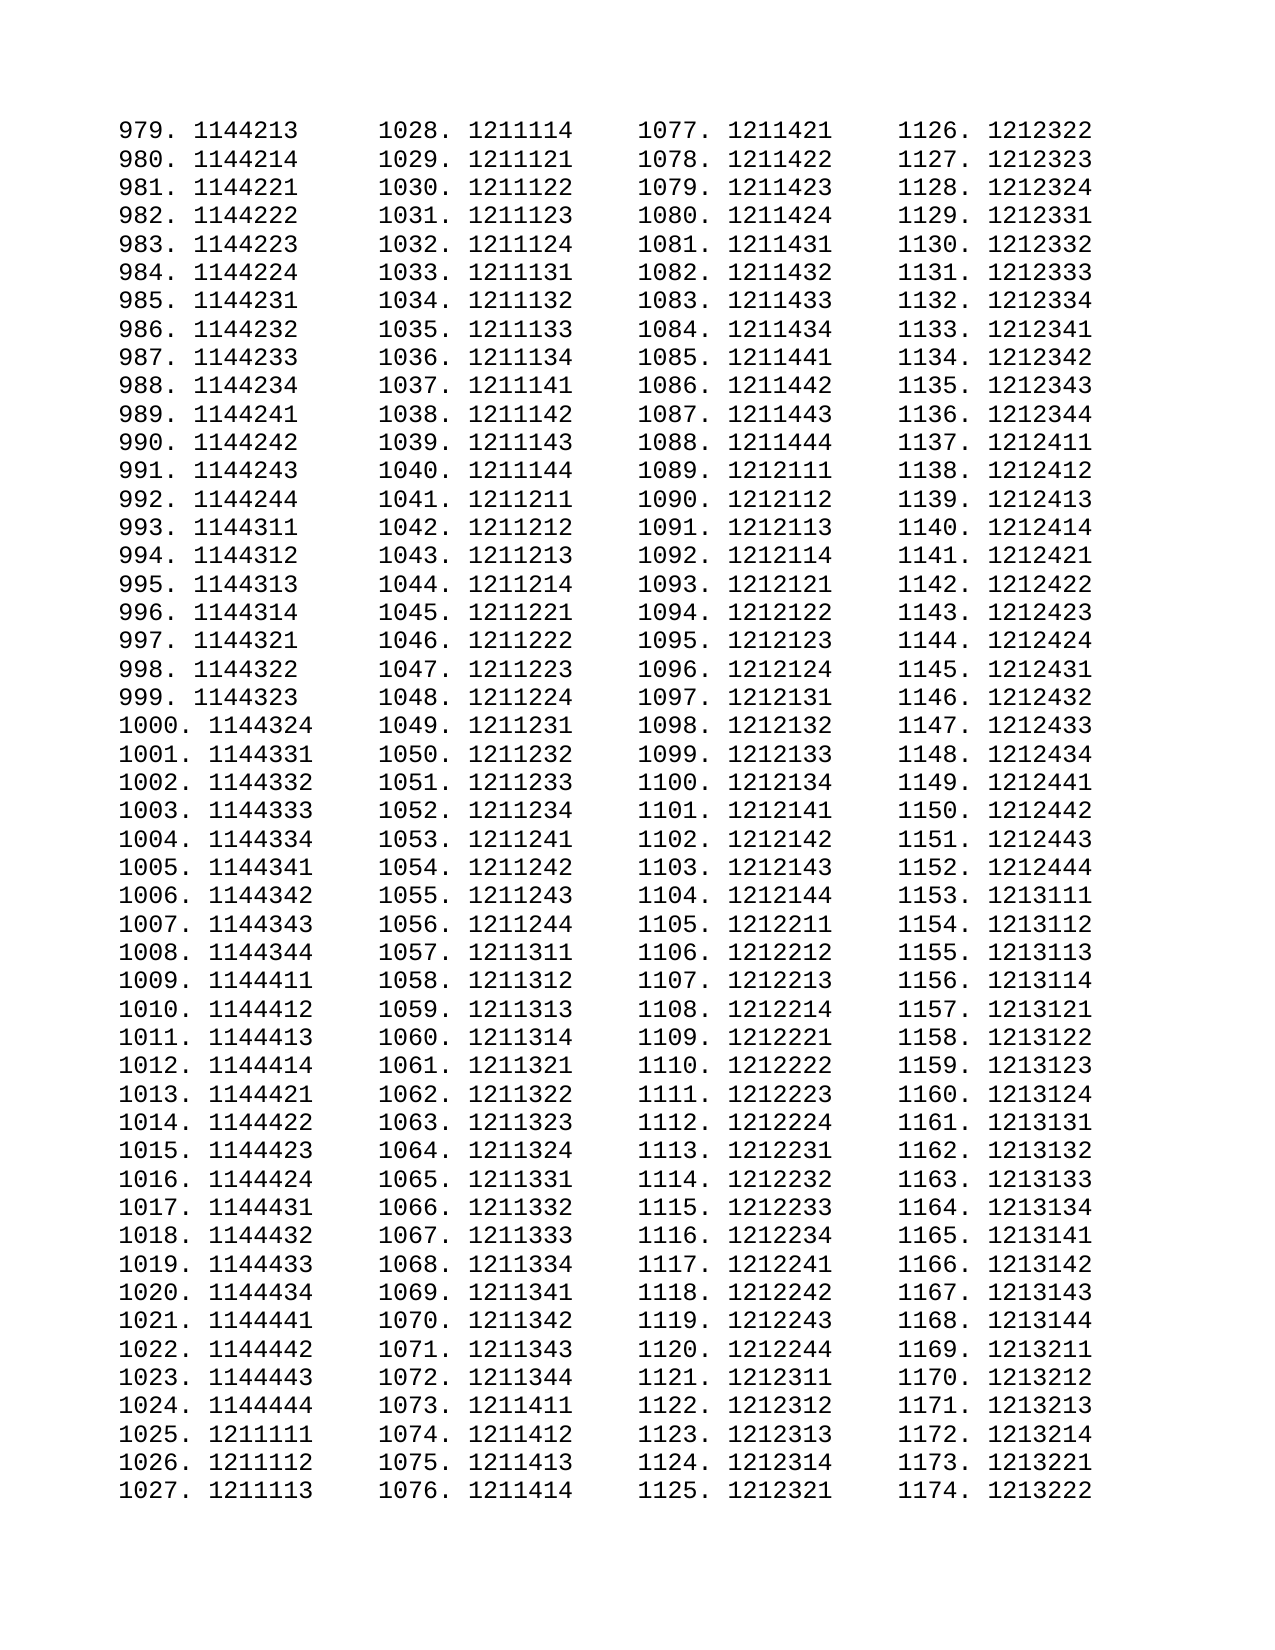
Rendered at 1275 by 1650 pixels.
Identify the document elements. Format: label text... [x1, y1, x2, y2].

text 1126. 1212322 [897, 118, 1157, 146]
text 1109. 1212221 [637, 1025, 897, 1053]
text 985. 1144231 [118, 288, 378, 316]
text 1060. 1211314 [378, 1025, 637, 1053]
text 1140. 1212414 [897, 515, 1157, 543]
text 1081. 1211431 [637, 231, 897, 260]
text 1039. 1211143 [378, 430, 637, 458]
text 1020. 1144434 [118, 1280, 378, 1308]
text 1141. 1212421 [897, 543, 1157, 571]
text 1142. 1212422 [897, 571, 1157, 600]
text 1146. 1212432 [897, 685, 1157, 713]
text 1118. 1212242 [637, 1280, 897, 1308]
text 1044. 1211214 [378, 571, 637, 600]
text 999. 1144323 [118, 685, 378, 713]
text 1040. 1211144 [378, 458, 637, 486]
text 995. 1144313 [118, 571, 378, 600]
text 1064. 1211324 [378, 1138, 637, 1166]
text 1121. 1212311 [637, 1365, 897, 1393]
text 981. 1144221 [118, 175, 378, 203]
text 1110. 1212222 [637, 1053, 897, 1081]
text 1113. 1212231 [637, 1138, 897, 1166]
text 1150. 1212442 [897, 798, 1157, 826]
text 1086. 1211442 [637, 373, 897, 401]
text 1167. 1213143 [897, 1280, 1157, 1308]
text 1003. 1144333 [118, 798, 378, 826]
text 1091. 1212113 [637, 515, 897, 543]
text 1063. 1211323 [378, 1110, 637, 1138]
text 1151. 1212443 [897, 826, 1157, 855]
text 1010. 1144412 [118, 996, 378, 1025]
text 1161. 1213131 [897, 1110, 1157, 1138]
text 1090. 1212112 [637, 486, 897, 515]
text 990. 1144242 [118, 430, 378, 458]
text 1099. 1212133 [637, 741, 897, 770]
text 1104. 1212144 [637, 883, 897, 911]
text 1100. 1212134 [637, 770, 897, 798]
text 1137. 1212411 [897, 430, 1157, 458]
text 1092. 1212114 [637, 543, 897, 571]
text 1119. 1212243 [637, 1308, 897, 1336]
text 1062. 1211322 [378, 1081, 637, 1110]
text 998. 1144322 [118, 656, 378, 685]
text 988. 1144234 [118, 373, 378, 401]
text 1027. 1211113 [118, 1478, 378, 1506]
text 1048. 1211224 [378, 685, 637, 713]
text 989. 1144241 [118, 401, 378, 430]
text 1117. 1212241 [637, 1251, 897, 1280]
text 1088. 1211444 [637, 430, 897, 458]
text 1108. 1212214 [637, 996, 897, 1025]
text 1129. 1212331 [897, 203, 1157, 231]
text 1174. 1213222 [897, 1478, 1157, 1506]
text 1148. 1212434 [897, 741, 1157, 770]
text 1028. 1211114 [378, 118, 637, 146]
text 1002. 1144332 [118, 770, 378, 798]
text 1034. 1211132 [378, 288, 637, 316]
text 1017. 1144431 [118, 1195, 378, 1223]
text 986. 1144232 [118, 316, 378, 345]
text 1005. 1144341 [118, 855, 378, 883]
text 1122. 1212312 [637, 1393, 897, 1421]
text 1114. 1212232 [637, 1166, 897, 1195]
text 994. 1144312 [118, 543, 378, 571]
text 1106. 1212212 [637, 940, 897, 968]
text 1019. 1144433 [118, 1251, 378, 1280]
text 1061. 1211321 [378, 1053, 637, 1081]
text 1164. 1213134 [897, 1195, 1157, 1223]
text 1135. 1212343 [897, 373, 1157, 401]
text 1095. 1212123 [637, 628, 897, 656]
text 1065. 1211331 [378, 1166, 637, 1195]
text 1098. 1212132 [637, 713, 897, 741]
text 1143. 1212423 [897, 600, 1157, 628]
text 1073. 1211411 [378, 1393, 637, 1421]
text 1013. 1144421 [118, 1081, 378, 1110]
text 1084. 1211434 [637, 316, 897, 345]
text 1000. 1144324 [118, 713, 378, 741]
text 1096. 1212124 [637, 656, 897, 685]
text 1111. 1212223 [637, 1081, 897, 1110]
text 1018. 1144432 [118, 1223, 378, 1251]
text 1094. 1212122 [637, 600, 897, 628]
text 997. 1144321 [118, 628, 378, 656]
text 1157. 1213121 [897, 996, 1157, 1025]
text 1001. 1144331 [118, 741, 378, 770]
text 1054. 1211242 [378, 855, 637, 883]
text 1068. 1211334 [378, 1251, 637, 1280]
text 1103. 1212143 [637, 855, 897, 883]
text 1089. 1212111 [637, 458, 897, 486]
text 993. 1144311 [118, 515, 378, 543]
text 1134. 1212342 [897, 345, 1157, 373]
text 1004. 1144334 [118, 826, 378, 855]
text 1055. 1211243 [378, 883, 637, 911]
text 1050. 1211232 [378, 741, 637, 770]
text 1057. 1211311 [378, 940, 637, 968]
text 1059. 1211313 [378, 996, 637, 1025]
text 1016. 1144424 [118, 1166, 378, 1195]
text 1163. 1213133 [897, 1166, 1157, 1195]
text 1120. 1212244 [637, 1336, 897, 1365]
text 1107. 1212213 [637, 968, 897, 996]
text 1070. 1211342 [378, 1308, 637, 1336]
text 1115. 1212233 [637, 1195, 897, 1223]
text 1133. 1212341 [897, 316, 1157, 345]
text 1053. 1211241 [378, 826, 637, 855]
text 1069. 1211341 [378, 1280, 637, 1308]
text 1116. 1212234 [637, 1223, 897, 1251]
text 1128. 1212324 [897, 175, 1157, 203]
text 1074. 1211412 [378, 1421, 637, 1450]
text 1014. 1144422 [118, 1110, 378, 1138]
text 1033. 1211131 [378, 260, 637, 288]
text 1093. 1212121 [637, 571, 897, 600]
text 1102. 1212142 [637, 826, 897, 855]
text 1125. 1212321 [637, 1478, 897, 1506]
text 1124. 1212314 [637, 1450, 897, 1478]
text 1046. 1211222 [378, 628, 637, 656]
text 1152. 1212444 [897, 855, 1157, 883]
text 1136. 1212344 [897, 401, 1157, 430]
text 980. 1144214 [118, 146, 378, 175]
text 1067. 1211333 [378, 1223, 637, 1251]
text 1045. 1211221 [378, 600, 637, 628]
text 1160. 1213124 [897, 1081, 1157, 1110]
text 1172. 1213214 [897, 1421, 1157, 1450]
text 1058. 1211312 [378, 968, 637, 996]
text 1024. 1144444 [118, 1393, 378, 1421]
text 1075. 1211413 [378, 1450, 637, 1478]
text 1012. 1144414 [118, 1053, 378, 1081]
text 1071. 1211343 [378, 1336, 637, 1365]
text 1011. 1144413 [118, 1025, 378, 1053]
text 1026. 1211112 [118, 1450, 378, 1478]
text 1056. 1211244 [378, 911, 637, 940]
text 1170. 1213212 [897, 1365, 1157, 1393]
text 1082. 1211432 [637, 260, 897, 288]
text 1025. 1211111 [118, 1421, 378, 1450]
text 1079. 1211423 [637, 175, 897, 203]
text 1149. 1212441 [897, 770, 1157, 798]
text 1072. 1211344 [378, 1365, 637, 1393]
text 1077. 1211421 [637, 118, 897, 146]
text 1168. 1213144 [897, 1308, 1157, 1336]
text 1097. 1212131 [637, 685, 897, 713]
text 1052. 1211234 [378, 798, 637, 826]
text 1049. 1211231 [378, 713, 637, 741]
text 1078. 1211422 [637, 146, 897, 175]
text 1132. 1212334 [897, 288, 1157, 316]
text 1009. 1144411 [118, 968, 378, 996]
text 1036. 1211134 [378, 345, 637, 373]
text 1138. 1212412 [897, 458, 1157, 486]
text 984. 1144224 [118, 260, 378, 288]
text 1171. 1213213 [897, 1393, 1157, 1421]
text 1007. 1144343 [118, 911, 378, 940]
text 991. 1144243 [118, 458, 378, 486]
text 1066. 1211332 [378, 1195, 637, 1223]
text 1083. 1211433 [637, 288, 897, 316]
text 1153. 1213111 [897, 883, 1157, 911]
text 1023. 1144443 [118, 1365, 378, 1393]
text 996. 1144314 [118, 600, 378, 628]
text 1032. 1211124 [378, 231, 637, 260]
text 1123. 1212313 [637, 1421, 897, 1450]
text 1043. 1211213 [378, 543, 637, 571]
text 1105. 1212211 [637, 911, 897, 940]
text 1130. 1212332 [897, 231, 1157, 260]
text 1008. 1144344 [118, 940, 378, 968]
text 1087. 1211443 [637, 401, 897, 430]
text 1158. 1213122 [897, 1025, 1157, 1053]
text 1162. 1213132 [897, 1138, 1157, 1166]
text 1155. 1213113 [897, 940, 1157, 968]
text 1169. 1213211 [897, 1336, 1157, 1365]
text 1080. 1211424 [637, 203, 897, 231]
text 1031. 1211123 [378, 203, 637, 231]
text 1144. 1212424 [897, 628, 1157, 656]
text 1021. 1144441 [118, 1308, 378, 1336]
text 992. 1144244 [118, 486, 378, 515]
text 1139. 1212413 [897, 486, 1157, 515]
text 1101. 1212141 [637, 798, 897, 826]
text 1147. 1212433 [897, 713, 1157, 741]
text 1037. 1211141 [378, 373, 637, 401]
text 1145. 1212431 [897, 656, 1157, 685]
text 1022. 1144442 [118, 1336, 378, 1365]
text 1029. 1211121 [378, 146, 637, 175]
text 1035. 1211133 [378, 316, 637, 345]
text 1165. 1213141 [897, 1223, 1157, 1251]
text 1085. 1211441 [637, 345, 897, 373]
text 1042. 1211212 [378, 515, 637, 543]
text 982. 1144222 [118, 203, 378, 231]
text 1173. 1213221 [897, 1450, 1157, 1478]
text 1127. 1212323 [897, 146, 1157, 175]
text 983. 1144223 [118, 231, 378, 260]
text 1015. 1144423 [118, 1138, 378, 1166]
text 1051. 1211233 [378, 770, 637, 798]
text 1041. 1211211 [378, 486, 637, 515]
text 979. 1144213 [118, 118, 378, 146]
text 1076. 1211414 [378, 1478, 637, 1506]
text 1047. 1211223 [378, 656, 637, 685]
text 1166. 1213142 [897, 1251, 1157, 1280]
text 1131. 1212333 [897, 260, 1157, 288]
text 1159. 1213123 [897, 1053, 1157, 1081]
text 1006. 1144342 [118, 883, 378, 911]
text 1038. 1211142 [378, 401, 637, 430]
text 1156. 1213114 [897, 968, 1157, 996]
text 1030. 1211122 [378, 175, 637, 203]
text 1154. 1213112 [897, 911, 1157, 940]
text 1112. 1212224 [637, 1110, 897, 1138]
text 987. 1144233 [118, 345, 378, 373]
